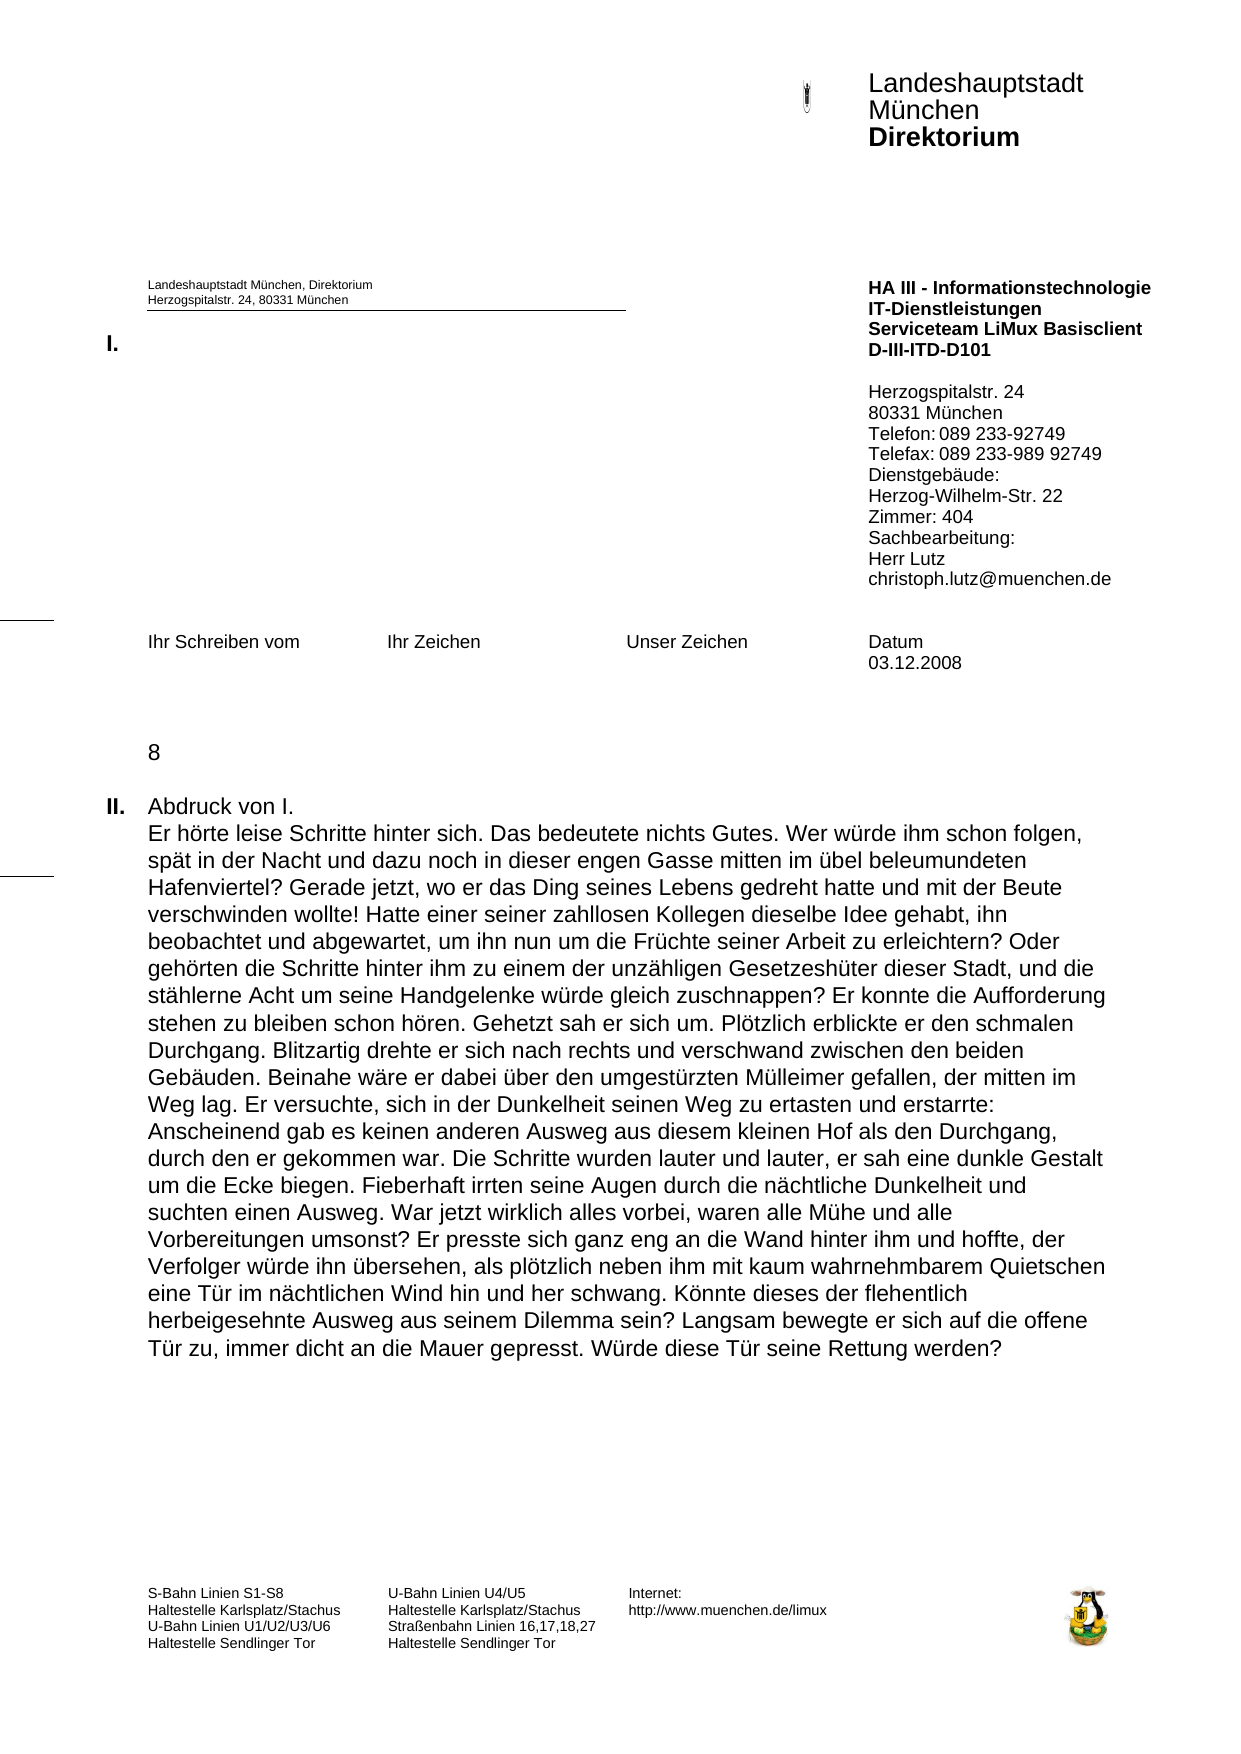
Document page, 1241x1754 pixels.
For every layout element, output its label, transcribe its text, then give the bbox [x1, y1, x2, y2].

table_header U-Bahn Linien U4/U5 Haltestelle Karlsplatz/Stachus Straßenbahn Linien 16,17,18,27 Haltestelle Sendlinger Tor [388, 1551, 628, 1652]
text Herzogspitalstr. 24, 80331 München [148, 292, 626, 307]
text Ihr Schreiben vom [148, 632, 354, 653]
text Herzogspitalstr. 24 80331 München Telefon: 089 233-92749 Telefax: 089 233-989 92749 Dienstgebäude: Herzog-Wilhelm-Str. 22 Zimmer: 404 Sachbearbeitung: Herr Lutz christoph.lutz@muenchen.de [868, 382, 1199, 590]
table_header S-Bahn Linien S1-S8 Haltestelle Karlsplatz/Stachus U-Bahn Linien U1/U2/U3/U6 Haltestelle Sendlinger Tor [148, 1551, 388, 1652]
text I. [106, 331, 136, 356]
text Er hörte leise Schritte hinter sich. Das bedeutete nichts Gutes. Wer würde ihm schon folgen, spät in der Nacht und dazu noch in dieser engen Gasse mitten im übel beleumundeten Hafenviertel? Gerade jetzt, wo er das Ding seines Lebens gedreht hatte und mit der Beute verschwinden wollte! Hatte einer seiner zahllosen Kollegen dieselbe Idee gehabt, ihn beobachtet und abgewartet, um ihn nun um die Früchte seiner Arbeit zu erleichtern? Oder gehörten die Schritte hinter ihm zu einem der unzähligen Gesetzeshüter dieser Stadt, und die stählerne Acht um seine Handgelenke würde gleich zuschnappen? Er konnte die Aufforderung stehen zu bleiben schon hören. Gehetzt sah er sich um. Plötzlich erblickte er den schmalen Durchgang. Blitzartig drehte er sich nach rechts und verschwand zwischen den beiden Gebäuden. Beinahe wäre er dabei über den umgestürzten Mülleimer gefallen, der mitten im Weg lag. Er versuchte, sich in der Dunkelheit seinen Weg zu ertasten und erstarrte: Anscheinend gab es keinen anderen Ausweg aus diesem kleinen Hof als den Durchgang, durch den er gekommen war. Die Schritte wurden lauter und lauter, er sah eine dunkle Gestalt um die Ecke biegen. Fieberhaft irrten seine Augen durch die nächtliche Dunkelheit und suchten einen Ausweg. War jetzt wirklich alles vorbei, waren alle Mühe und alle Vorbereitungen umsonst? Er presste sich ganz eng an die Wand hinter ihm und hoffte, der Verfolger würde ihn übersehen, als plötzlich neben ihm mit kaum wahrnehmbarem Quietschen eine Tür im nächtlichen Wind hin und her schwang. Könnte dieses der flehentlich herbeigesehnte Ausweg aus seinem Dilemma sein? Langsam bewegte er sich auf die offene Tür zu, immer dicht an die Mauer gepresst. Würde diese Tür seine Rettung werden? [148, 820, 1109, 1361]
text Unser Zeichen [626, 632, 833, 653]
text HA III - Informationstechnologie IT-Dienstleistungen Serviceteam LiMux Basisclient [868, 277, 1199, 340]
text Direktorium [868, 125, 1199, 152]
text Datum [868, 632, 1108, 653]
text II. Abdruck von I. [106, 793, 1109, 820]
picture [1063, 1585, 1109, 1647]
picture [803, 80, 811, 113]
text Ihr Zeichen [387, 632, 593, 653]
text München [868, 98, 1199, 125]
text 03.12.2008 [868, 653, 1108, 673]
text Landeshauptstadt [868, 71, 1199, 98]
text D-III-ITD-D101 [868, 340, 1199, 361]
text 8 [148, 738, 1109, 766]
table_header [869, 1551, 1110, 1652]
table_header Internet: http://www.muenchen.de/limux [628, 1551, 869, 1652]
text Landeshauptstadt München, Direktorium [148, 277, 626, 292]
